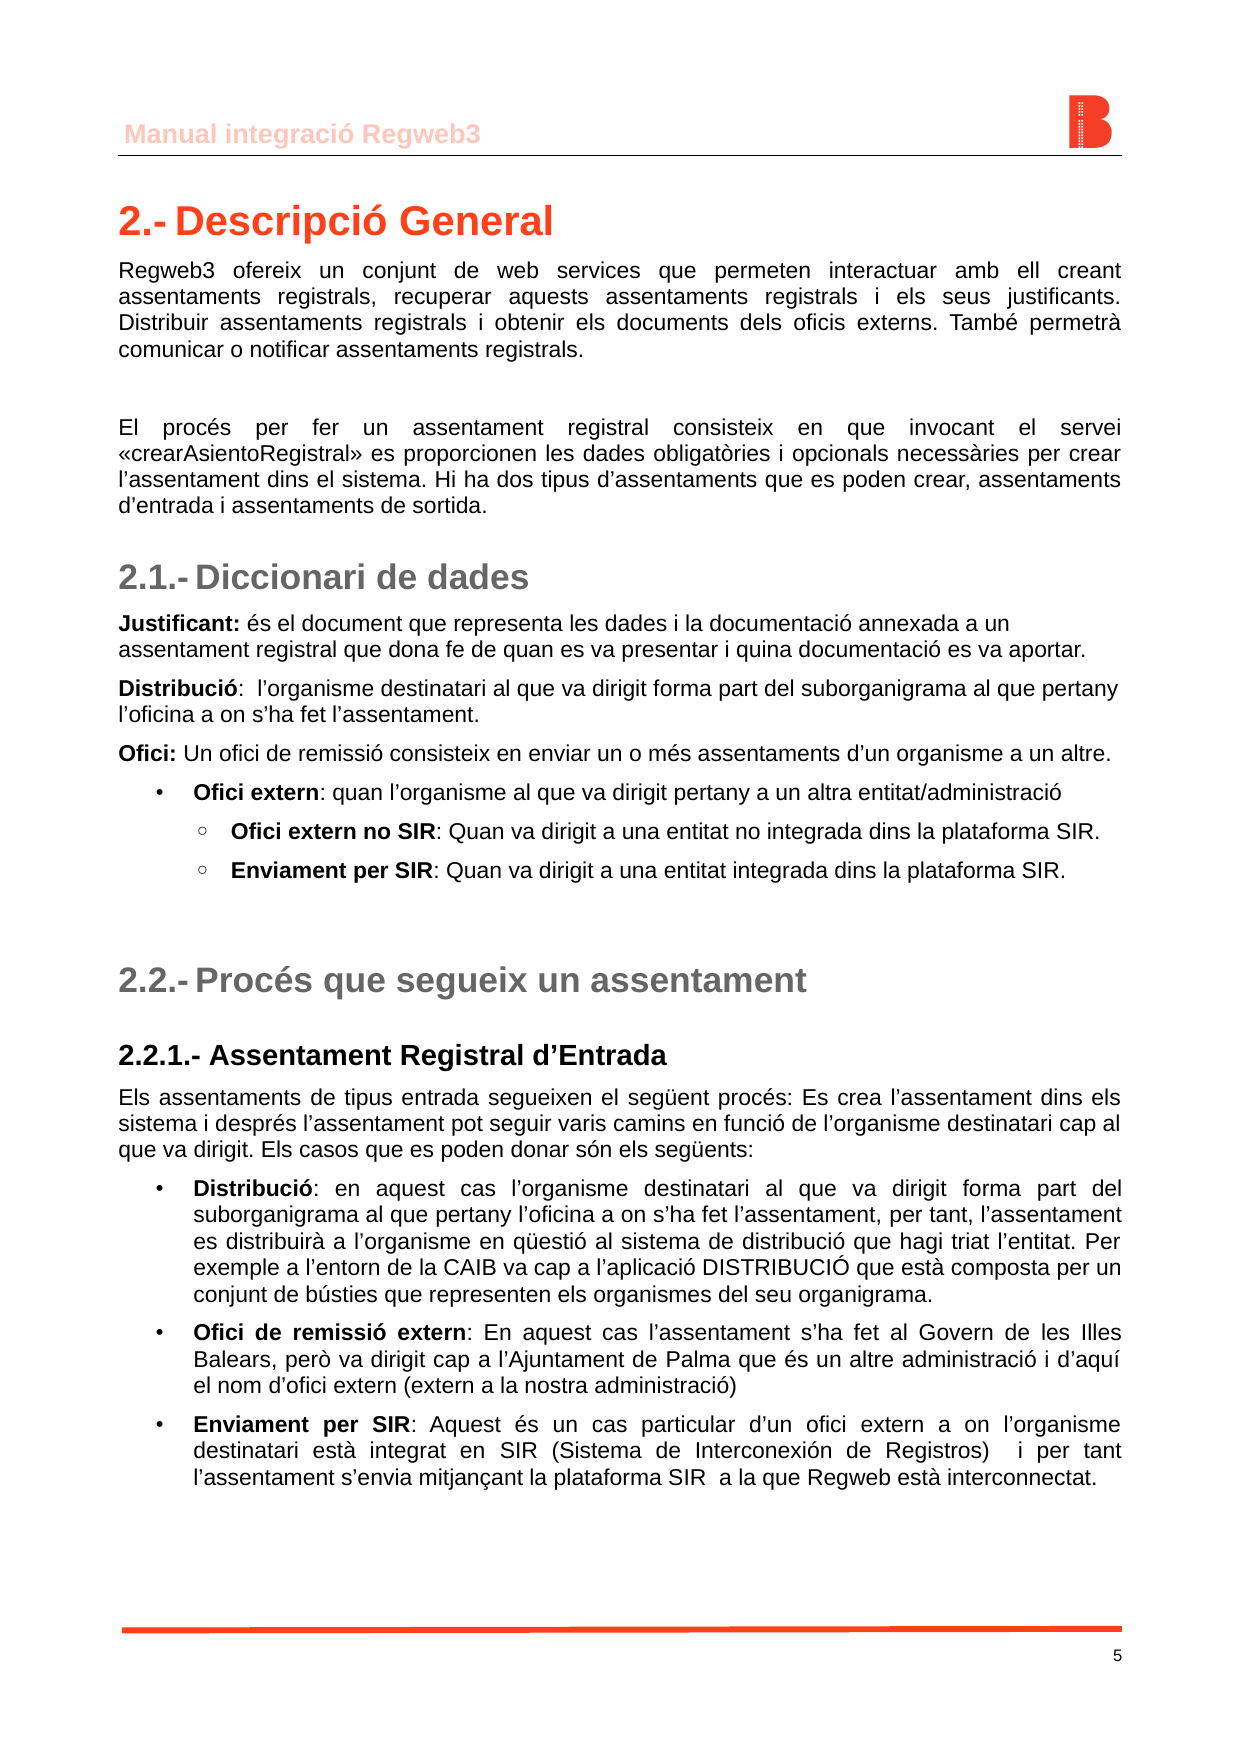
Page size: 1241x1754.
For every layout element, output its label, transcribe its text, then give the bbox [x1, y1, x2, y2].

text Justificant: és el document que representa les dades i la documentació annexada a un assentament registral que dona fe de quan es va presentar i quina documentació es va aportar. [118, 609, 1122, 662]
text Distribució: l’organisme destinatari al que va dirigit forma part del suborganigrama al que pertany l’oficina a on s’ha fet l’assentament. [118, 675, 1122, 727]
list Ofici extern no SIR: Quan va dirigit a una entitat no integrada dins la plataforma SIR. [193, 818, 1122, 844]
text Els assentaments de tipus entrada segueixen el següent procés: Es crea l’assentament dins els sistema i després l’assentament pot seguir varis camins en funció de l’organisme destinatari cap al que va dirigit. Els casos que es poden donar són els següents: [118, 1083, 1122, 1163]
list Ofici de remissió extern: En aquest cas l’assentament s’ha fet al Govern de les Illes Balears, però va dirigit cap a l’Ajuntament de Palma que és un altre administració i d’aquí el nom d’ofici extern (extern a la nostra administració) [156, 1319, 1122, 1398]
list Ofici extern: quan l’organisme al que va dirigit pertany a un altra entitat/administració [156, 779, 1122, 805]
text Regweb3 ofereix un conjunt de web services que permeten interactuar amb ell creant assentaments registrals, recuperar aquests assentaments registrals i els seus justificants. Distribuir assentaments registrals i obtenir els documents dels oficis externs. També permetrà comunicar o notificar assentaments registrals. [118, 257, 1122, 362]
list Enviament per SIR: Quan va dirigit a una entitat integrada dins la plataforma SIR. [193, 857, 1122, 883]
subtitle Descripció General [118, 196, 1122, 244]
picture [1063, 94, 1117, 150]
subtitle Assentament Registral d’Entrada [118, 1037, 1122, 1071]
subtitle Procés que segueix un assentament [118, 959, 1122, 1000]
text El procés per fer un assentament registral consisteix en que invocant el servei «crearAsientoRegistral» es proporcionen les dades obligatòries i opcionals necessàries per crear l’assentament dins el sistema. Hi ha dos tipus d’assentaments que es poden crear, assentaments d’entrada i assentaments de sortida. [118, 413, 1122, 519]
subtitle Diccionari de dades [118, 556, 1122, 597]
text Ofici: Un ofici de remissió consisteix en enviar un o més assentaments d’un organisme a un altre. [118, 740, 1122, 766]
list Distribució: en aquest cas l’organisme destinatari al que va dirigit forma part del suborganigrama al que pertany l’oficina a on s’ha fet l’assentament, per tant, l’assentament es distribuirà a l’organisme en qüestió al sistema de distribució que hagi triat l’entitat. Per exemple a l’entorn de la CAIB va cap a l’aplicació DISTRIBUCIÓ que està composta per un conjunt de bústies que representen els organismes del seu organigrama. [156, 1175, 1122, 1307]
list Enviament per SIR: Aquest és un cas particular d’un ofici extern a on l’organisme destinatari està integrat en SIR (Sistema de Interconexión de Registros) i per tant l’assentament s’envia mitjançant la plataforma SIR a la que Regweb està interconnectat. [156, 1411, 1122, 1490]
